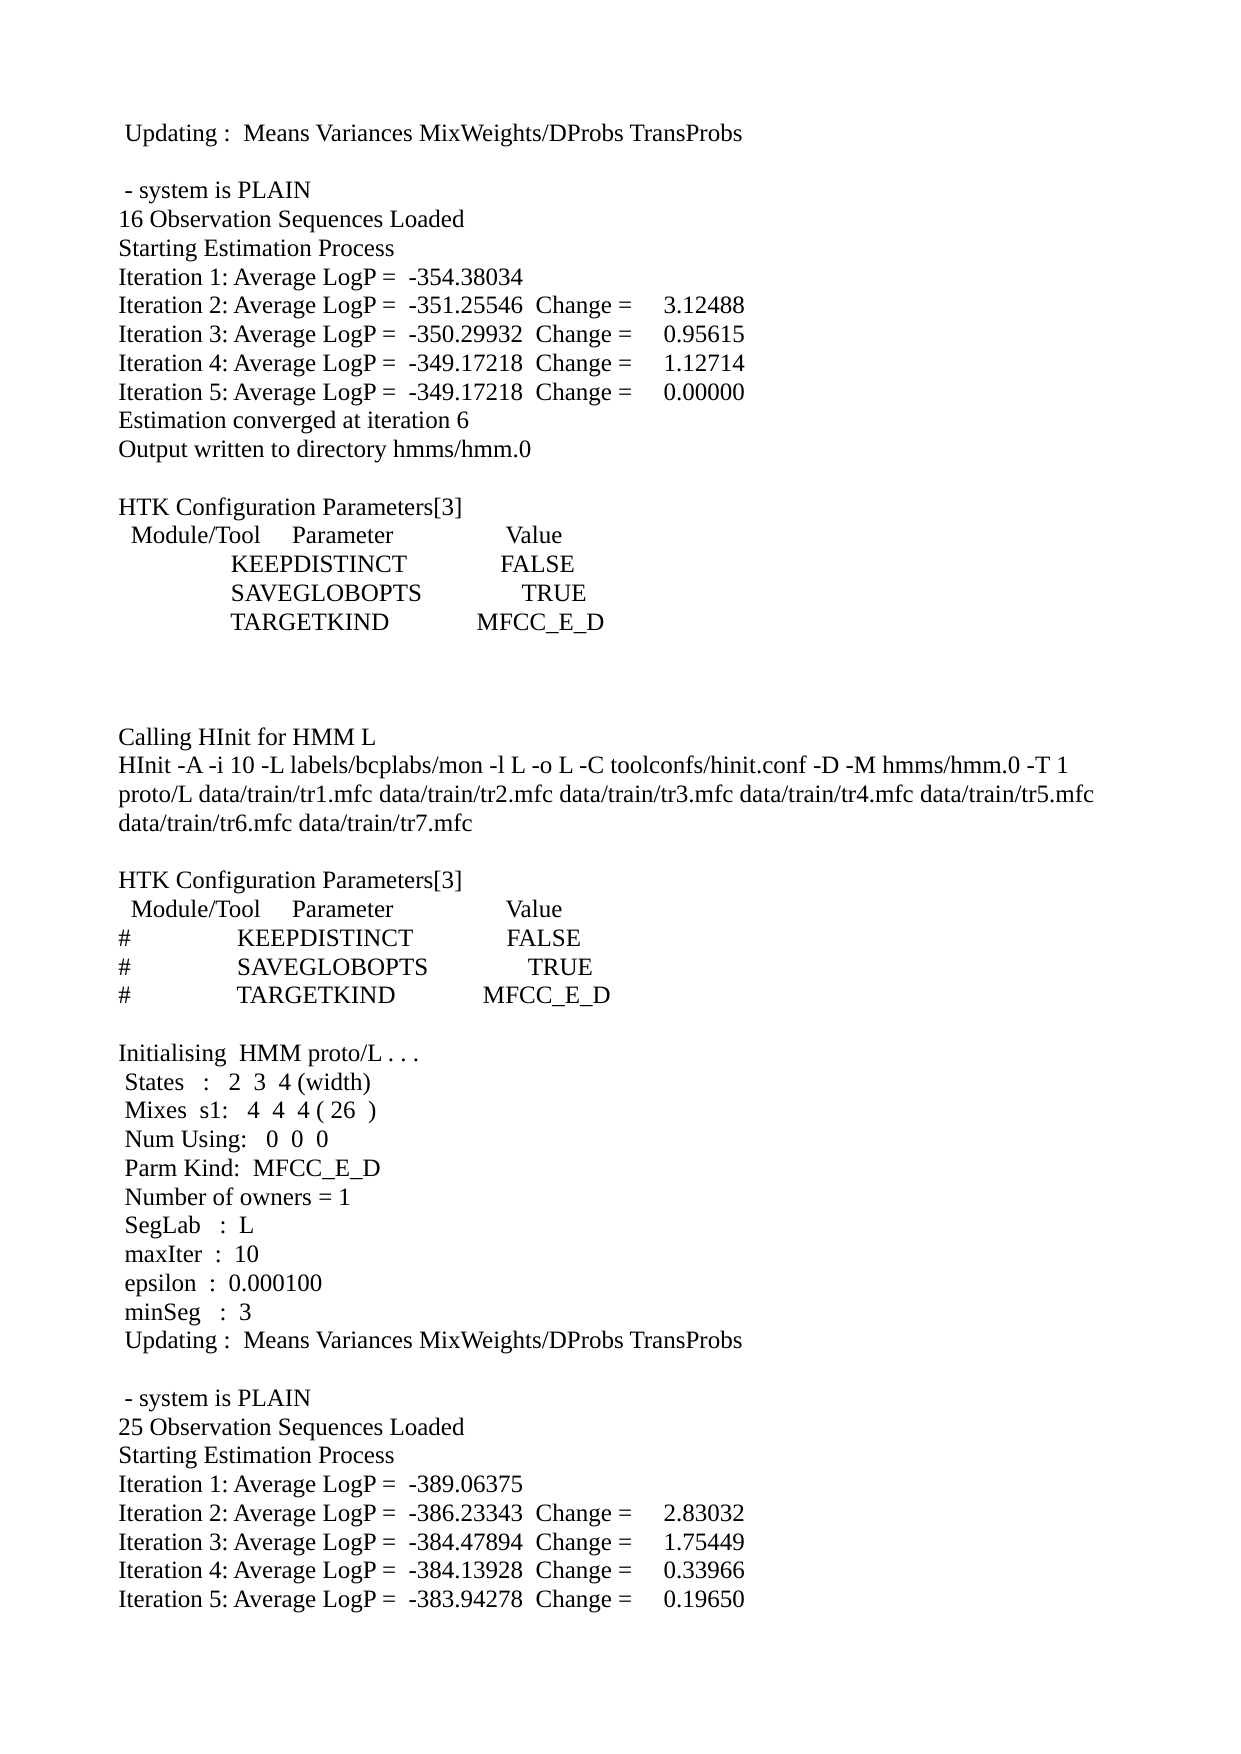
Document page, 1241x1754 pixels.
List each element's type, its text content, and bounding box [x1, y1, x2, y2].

text Starting Estimation Process [118, 233, 1122, 262]
text Iteration 5: Average LogP = -349.17218 Change = 0.00000 [118, 377, 1122, 406]
text 25 Observation Sequences Loaded [118, 1412, 1122, 1441]
text Iteration 5: Average LogP = -383.94278 Change = 0.19650 [118, 1584, 1122, 1613]
text Iteration 4: Average LogP = -384.13928 Change = 0.33966 [118, 1556, 1122, 1584]
text HTK Configuration Parameters[3] [118, 492, 1122, 521]
text Starting Estimation Process [118, 1441, 1122, 1469]
text States : 2 3 4 (width) [118, 1067, 1122, 1096]
text # SAVEGLOBOPTS TRUE [118, 952, 1122, 981]
text - system is PLAIN [118, 1383, 1122, 1412]
text Iteration 3: Average LogP = -384.47894 Change = 1.75449 [118, 1527, 1122, 1556]
text Number of owners = 1 [118, 1182, 1122, 1211]
text KEEPDISTINCT FALSE [118, 549, 1122, 578]
text Iteration 1: Average LogP = -389.06375 [118, 1469, 1122, 1498]
text Iteration 3: Average LogP = -350.29932 Change = 0.95615 [118, 319, 1122, 348]
text minSeg : 3 [118, 1297, 1122, 1326]
text - system is PLAIN [118, 176, 1122, 204]
text HInit -A -i 10 -L labels/bcplabs/mon -l L -o L -C toolconfs/hinit.conf -D -M hmms/hmm.0 -T 1 proto/L data/train/tr1.mfc data/train/tr2.mfc data/train/tr3.mfc data/train/tr4.mfc data/train/tr5.mfc data/train/tr6.mfc data/train/tr7.mfc [118, 751, 1122, 837]
text Module/Tool Parameter Value [118, 521, 1122, 549]
text Estimation converged at iteration 6 [118, 406, 1122, 434]
text Updating : Means Variances MixWeights/DProbs TransProbs [118, 1326, 1122, 1354]
text Initialising HMM proto/L . . . [118, 1038, 1122, 1067]
text Output written to directory hmms/hmm.0 [118, 434, 1122, 463]
text Iteration 2: Average LogP = -351.25546 Change = 3.12488 [118, 291, 1122, 319]
text HTK Configuration Parameters[3] [118, 866, 1122, 894]
text # TARGETKIND MFCC_E_D [118, 981, 1122, 1009]
text TARGETKIND MFCC_E_D [118, 607, 1122, 636]
text Updating : Means Variances MixWeights/DProbs TransProbs [118, 118, 1122, 147]
text SegLab : L [118, 1211, 1122, 1239]
text Module/Tool Parameter Value [118, 894, 1122, 923]
text Iteration 2: Average LogP = -386.23343 Change = 2.83032 [118, 1498, 1122, 1527]
text SAVEGLOBOPTS TRUE [118, 578, 1122, 607]
text Num Using: 0 0 0 [118, 1124, 1122, 1153]
text 16 Observation Sequences Loaded [118, 204, 1122, 233]
text Iteration 4: Average LogP = -349.17218 Change = 1.12714 [118, 348, 1122, 377]
text # KEEPDISTINCT FALSE [118, 923, 1122, 952]
text Mixes s1: 4 4 4 ( 26 ) [118, 1096, 1122, 1124]
text maxIter : 10 [118, 1239, 1122, 1268]
text epsilon : 0.000100 [118, 1268, 1122, 1297]
text Iteration 1: Average LogP = -354.38034 [118, 262, 1122, 291]
text Parm Kind: MFCC_E_D [118, 1153, 1122, 1182]
text Calling HInit for HMM L [118, 722, 1122, 751]
